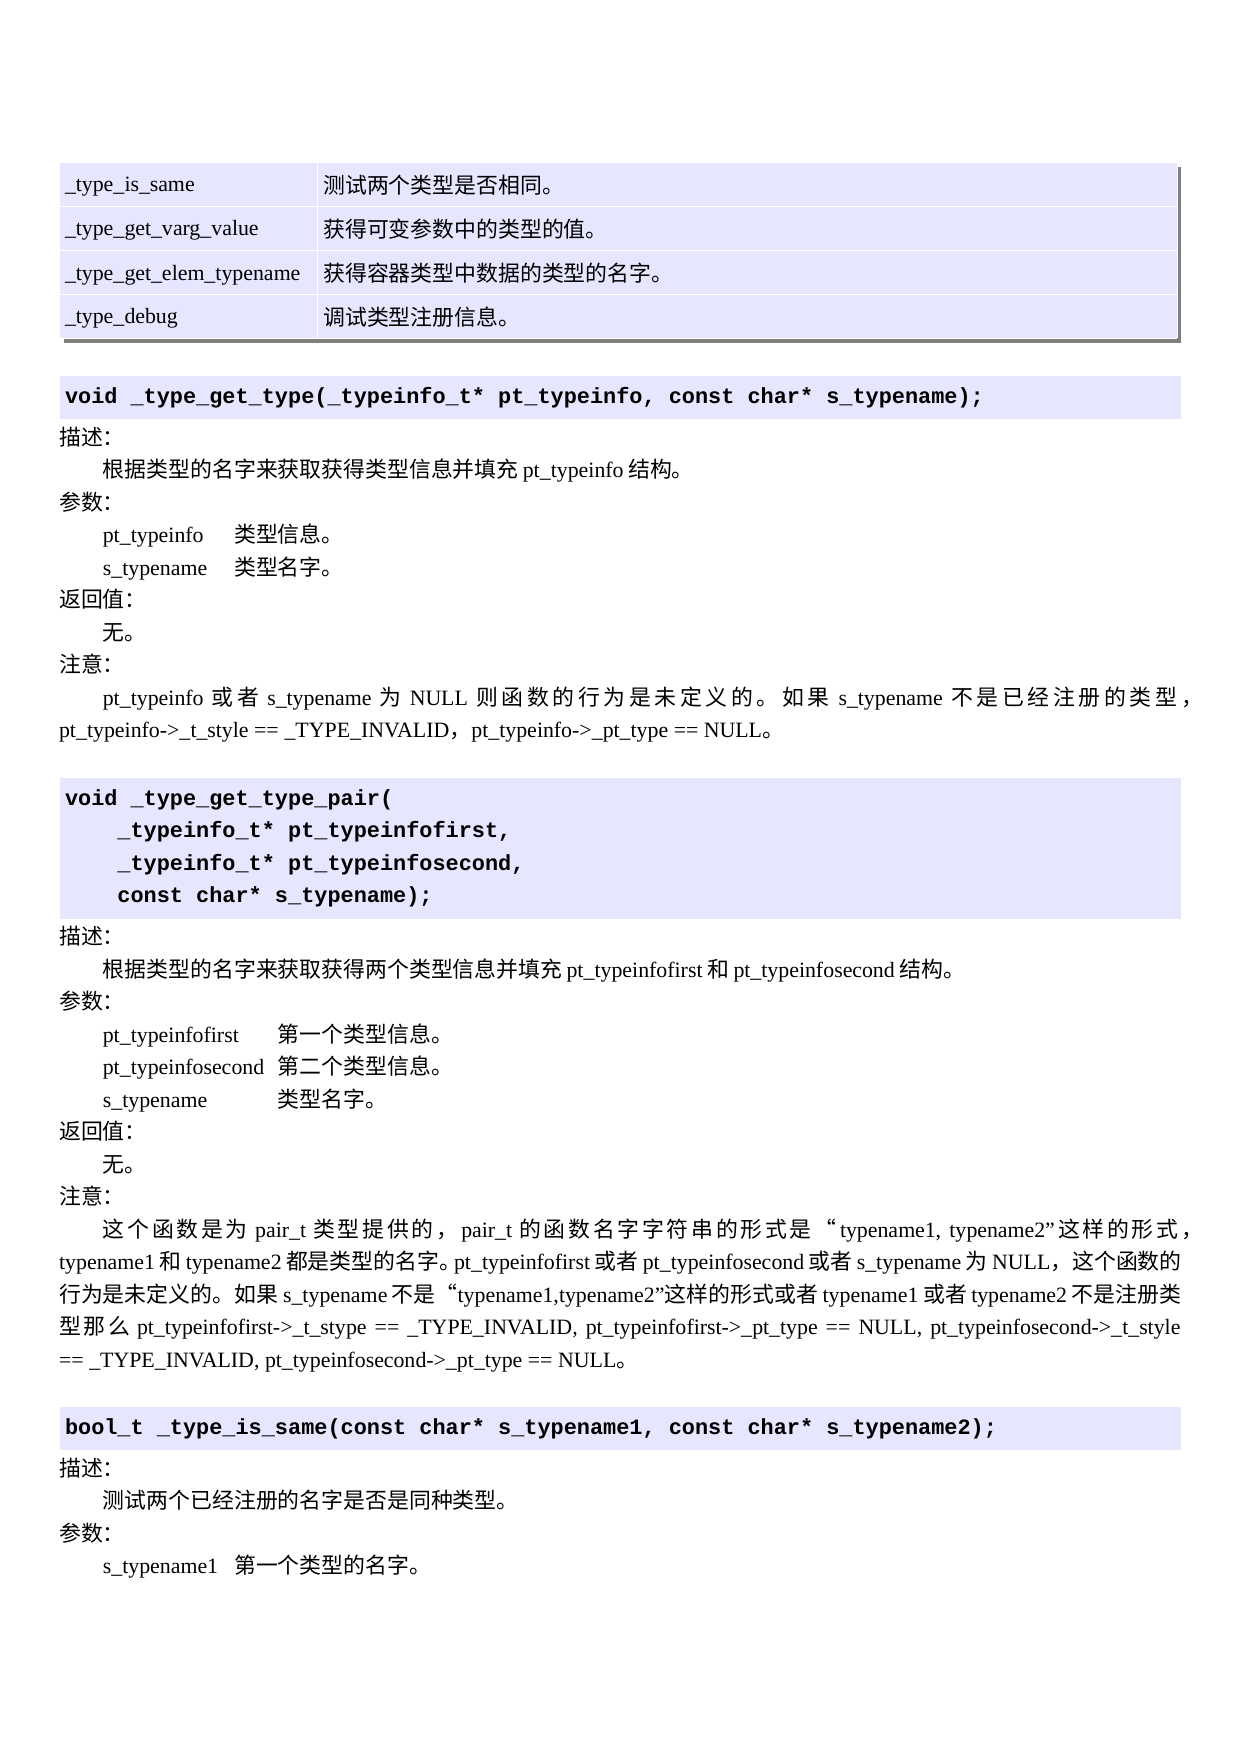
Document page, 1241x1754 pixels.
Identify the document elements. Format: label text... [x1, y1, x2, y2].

table_cell _type_get_varg_value [60, 207, 317, 250]
table_cell _type_is_same [60, 163, 317, 206]
text s_typename 类型名字。 [59, 1081, 1181, 1114]
table_header void _type_get_type(_typeinfo_t* pt_typeinfo, const char* s_typename); [60, 376, 1181, 419]
table_cell _type_get_elem_typename [60, 251, 317, 294]
table_cell 获得容器类型中数据的类型的名字。 [318, 251, 1177, 294]
text s_typename 类型名字。 [59, 549, 1181, 582]
table_header bool_t _type_is_same(const char* s_typename1, const char* s_typename2); [60, 1407, 1181, 1450]
table_header void _type_get_type_pair( _typeinfo_t* pt_typeinfofirst, _typeinfo_t* pt_typeinfosecond, const char* s_typename); [60, 778, 1181, 919]
text 参数： [59, 1515, 1181, 1548]
table_cell _type_debug [60, 295, 317, 338]
text pt_typeinfosecond 第二个类型信息。 [59, 1049, 1181, 1081]
text 参数： [59, 484, 1181, 517]
text 无。 [59, 614, 1181, 647]
table_cell 测试两个类型是否相同。 [318, 163, 1177, 206]
text pt_typeinfofirst 第一个类型信息。 [59, 1016, 1181, 1049]
text 描述： [59, 920, 1181, 951]
table_cell 调试类型注册信息。 [318, 295, 1177, 338]
text 测试两个已经注册的名字是否是同种类型。 [59, 1483, 1181, 1515]
text s_typename1 第一个类型的名字。 [59, 1548, 1181, 1580]
text 根据类型的名字来获取获得两个类型信息并填充pt_typeinfofirst和pt_typeinfosecond结构。 [59, 951, 1181, 984]
text 注意： [59, 1179, 1181, 1211]
text 这个函数是为pair_t类型提供的，pair_t的函数名字字符串的形式是“typename1, typename2”这样的形式，typename1和typename2都是类型的名字。pt_typeinfofirst或者pt_typeinfosecond或者s_typename为NULL，这个函数的行为是未定义的。如果s_typename不是“typename1,typename2”这样的形式或者typename1或者typename2不是注册类型那么pt_typeinfofirst->_t_stype == _TYPE_INVALID, pt_typeinfofirst->_pt_type == NULL, pt_typeinfosecond->_t_style == _TYPE_INVALID, pt_typeinfosecond->_pt_type == NULL。 [59, 1211, 1181, 1374]
table_cell 获得可变参数中的类型的值。 [318, 207, 1177, 250]
text 根据类型的名字来获取获得类型信息并填充pt_typeinfo结构。 [59, 452, 1181, 484]
text 注意： [59, 647, 1181, 679]
text 无。 [59, 1146, 1181, 1179]
text pt_typeinfo或者s_typename为NULL则函数的行为是未定义的。如果s_typename不是已经注册的类型，pt_typeinfo->_t_style == _TYPE_INVALID，pt_typeinfo->_pt_type == NULL。 [59, 679, 1181, 744]
text 参数： [59, 984, 1181, 1016]
text 描述： [59, 421, 1181, 452]
text 返回值： [59, 582, 1181, 614]
text pt_typeinfo 类型信息。 [59, 517, 1181, 549]
text 返回值： [59, 1114, 1181, 1146]
text 描述： [59, 1451, 1181, 1483]
